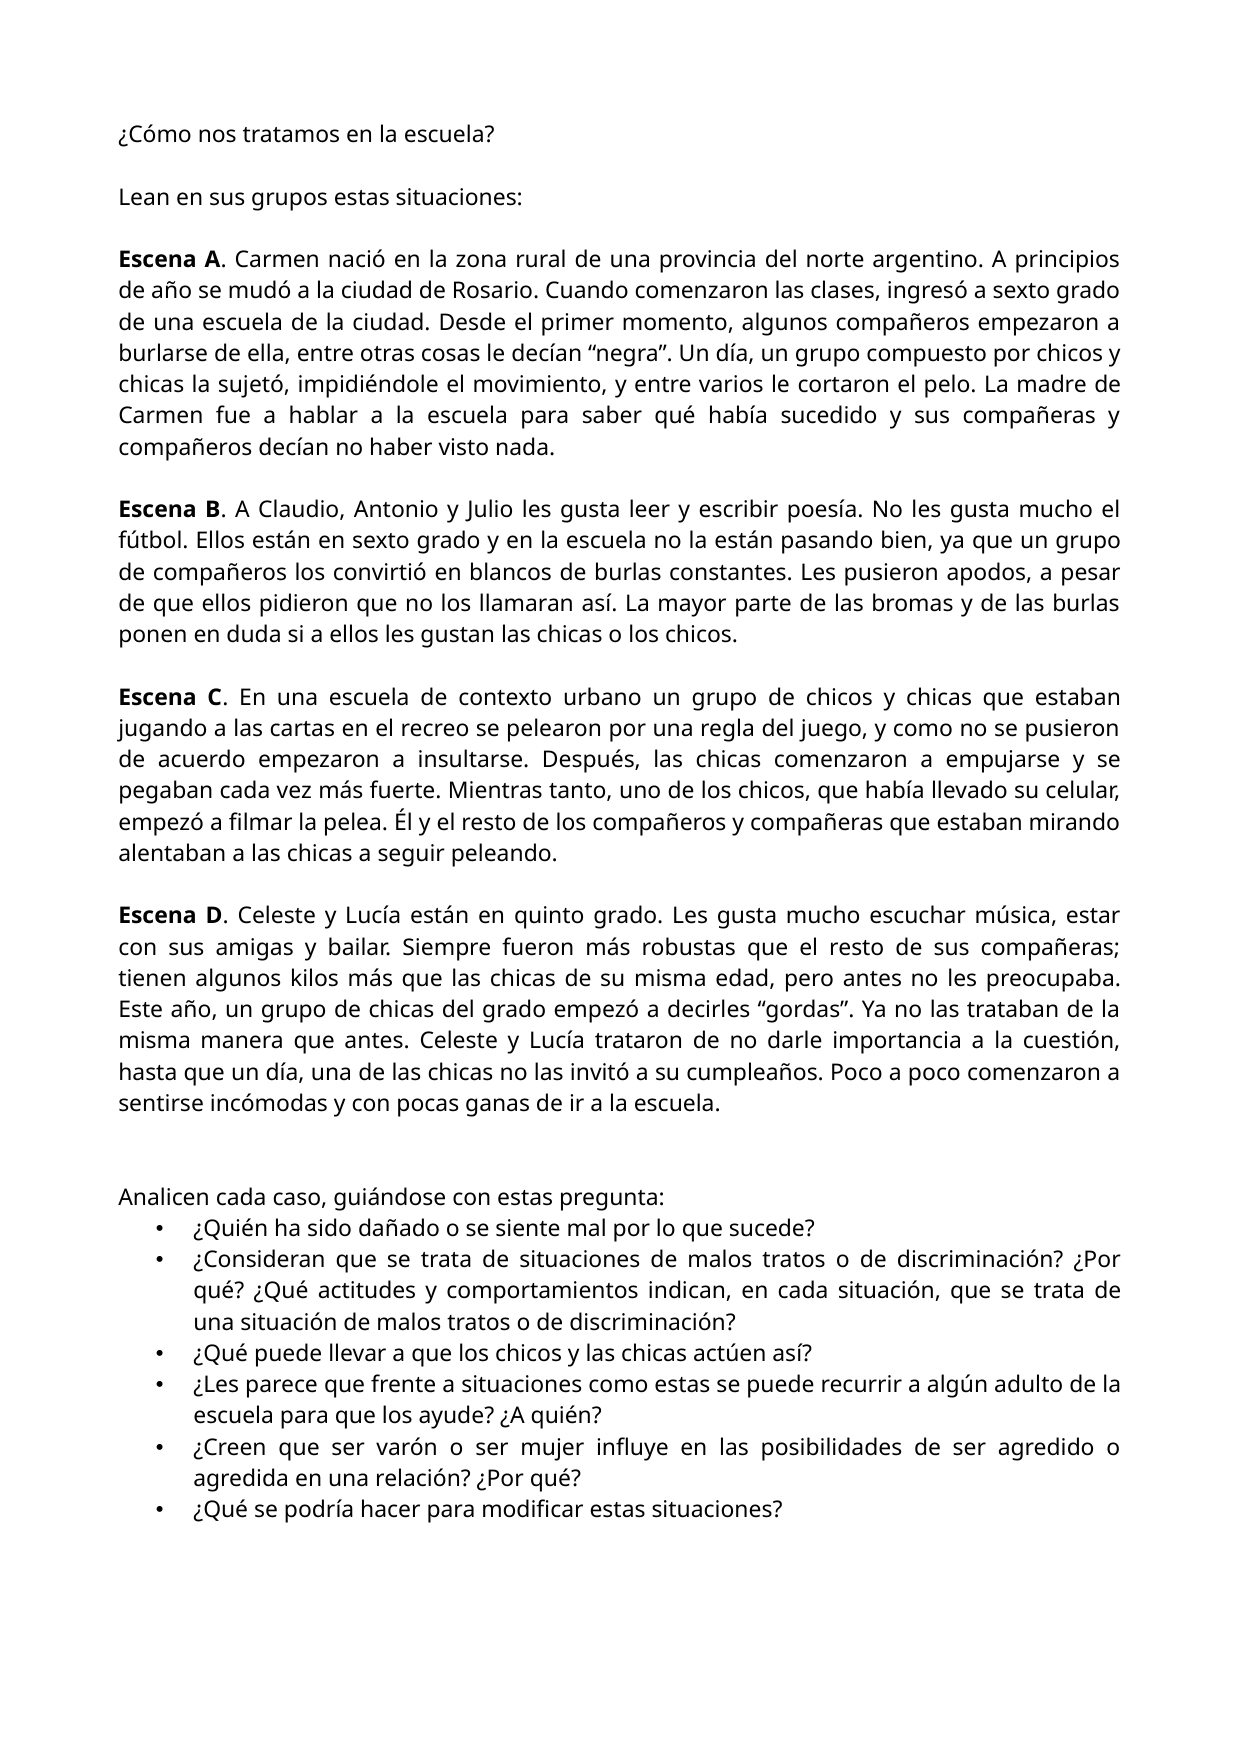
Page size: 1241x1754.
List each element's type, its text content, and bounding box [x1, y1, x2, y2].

text Analicen cada caso, guiándose con estas pregunta: [118, 1181, 1122, 1212]
list ¿Creen que ser varón o ser mujer influye en las posibilidades de ser agredido o agredida en una relación? ¿Por qué? [156, 1431, 1122, 1493]
text Escena B. A Claudio, Antonio y Julio les gusta leer y escribir poesía. No les gusta mucho el fútbol. Ellos están en sexto grado y en la escuela no la están pasando bien, ya que un grupo de compañeros los convirtió en blancos de burlas constantes. Les pusieron apodos, a pesar de que ellos pidieron que no los llamaran así. La mayor parte de las bromas y de las burlas ponen en duda si a ellos les gustan las chicas o los chicos. [118, 493, 1122, 649]
list ¿Consideran que se trata de situaciones de malos tratos o de discriminación? ¿Por qué? ¿Qué actitudes y comportamientos indican, en cada situación, que se trata de una situación de malos tratos o de discriminación? [156, 1243, 1122, 1337]
list ¿Quién ha sido dañado o se siente mal por lo que sucede? [156, 1212, 1122, 1243]
text Escena A. Carmen nació en la zona rural de una provincia del norte argentino. A principios de año se mudó a la ciudad de Rosario. Cuando comenzaron las clases, ingresó a sexto grado de una escuela de la ciudad. Desde el primer momento, algunos compañeros empezaron a burlarse de ella, entre otras cosas le decían “negra”. Un día, un grupo compuesto por chicos y chicas la sujetó, impidiéndole el movimiento, y entre varios le cortaron el pelo. La madre de Carmen fue a hablar a la escuela para saber qué había sucedido y sus compañeras y compañeros decían no haber visto nada. [118, 243, 1122, 462]
text Lean en sus grupos estas situaciones: [118, 181, 1122, 212]
text Escena C. En una escuela de contexto urbano un grupo de chicos y chicas que estaban jugando a las cartas en el recreo se pelearon por una regla del juego, y como no se pusieron de acuerdo empezaron a insultarse. Después, las chicas comenzaron a empujarse y se pegaban cada vez más fuerte. Mientras tanto, uno de los chicos, que había llevado su celular, empezó a filmar la pelea. Él y el resto de los compañeros y compañeras que estaban mirando alentaban a las chicas a seguir peleando. [118, 681, 1122, 868]
list ¿Qué se podría hacer para modificar estas situaciones? [156, 1493, 1122, 1524]
list ¿Les parece que frente a situaciones como estas se puede recurrir a algún adulto de la escuela para que los ayude? ¿A quién? [156, 1368, 1122, 1431]
text Escena D. Celeste y Lucía están en quinto grado. Les gusta mucho escuchar música, estar con sus amigas y bailar. Siempre fueron más robustas que el resto de sus compañeras; tienen algunos kilos más que las chicas de su misma edad, pero antes no les preocupaba. Este año, un grupo de chicas del grado empezó a decirles “gordas”. Ya no las trataban de la misma manera que antes. Celeste y Lucía trataron de no darle importancia a la cuestión, hasta que un día, una de las chicas no las invitó a su cumpleaños. Poco a poco comenzaron a sentirse incómodas y con pocas ganas de ir a la escuela. [118, 899, 1122, 1118]
text ¿Cómo nos tratamos en la escuela? [118, 118, 1122, 149]
list ¿Qué puede llevar a que los chicos y las chicas actúen así? [156, 1337, 1122, 1368]
